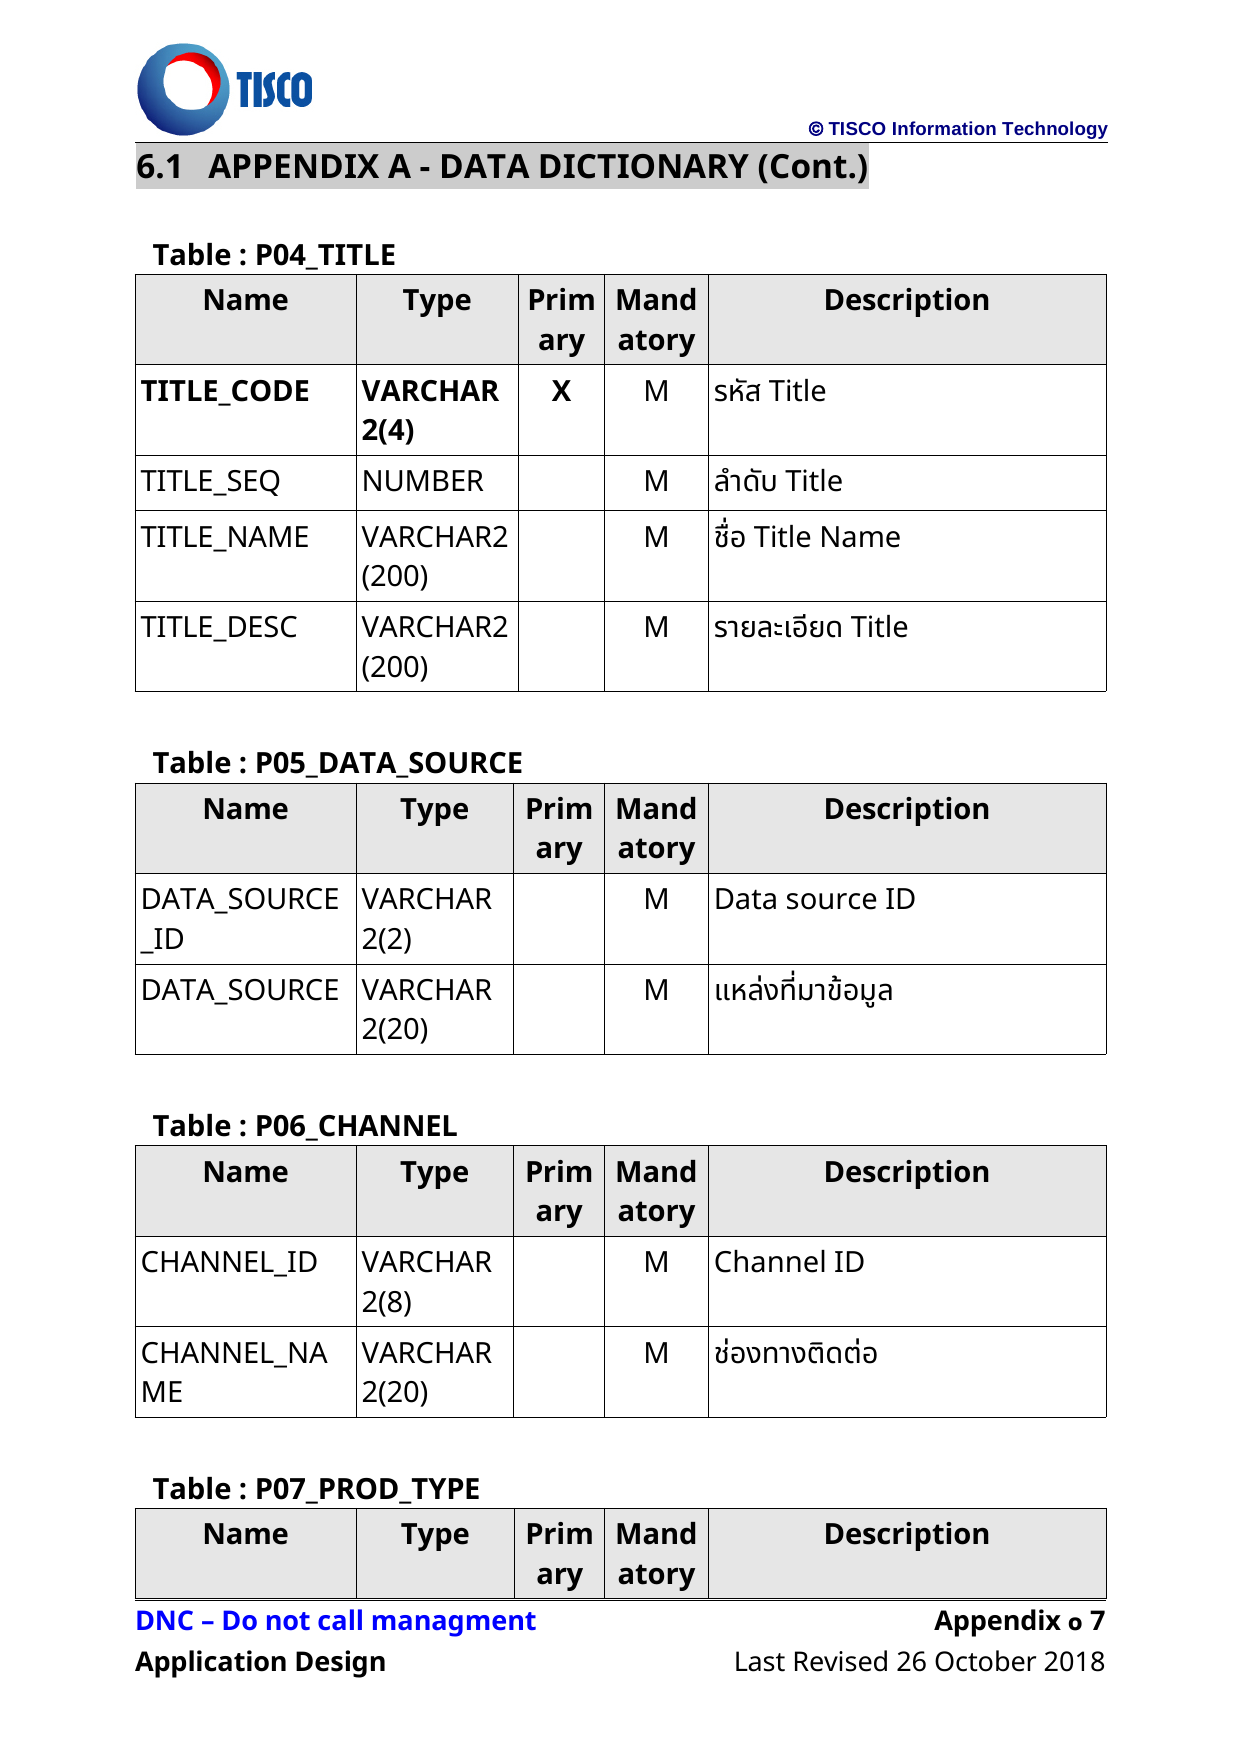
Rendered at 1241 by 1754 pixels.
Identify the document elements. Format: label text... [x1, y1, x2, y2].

table_header Name [136, 275, 356, 364]
table_cell [514, 1237, 604, 1326]
table_cell M [605, 602, 708, 691]
table_header Name [136, 784, 356, 873]
table_cell [519, 511, 604, 601]
table_header Type [357, 1509, 514, 1598]
text Table : P07_PROD_TYPE [150, 1468, 1106, 1508]
table_header Primary [519, 275, 604, 364]
table_cell Channel ID [709, 1237, 1106, 1326]
table_header Mandatory [605, 784, 708, 873]
table_header Type [357, 1146, 513, 1236]
table_header Description [709, 784, 1106, 873]
table_header Description [709, 1146, 1106, 1236]
table_cell NUMBER [357, 456, 518, 510]
table_cell ช่องทางติดต่อ [709, 1327, 1106, 1417]
table_cell VARCHAR2(20) [357, 965, 513, 1054]
text Table : P06_CHANNEL [150, 1106, 1106, 1145]
table_cell M [605, 965, 708, 1054]
table_header Primary [515, 1509, 604, 1598]
table_cell CHANNEL_ID [136, 1237, 356, 1326]
table_cell DATA_SOURCE [136, 965, 356, 1054]
table_cell M [605, 1327, 708, 1417]
table_cell M [605, 874, 708, 963]
table_cell ลำดับ Title [709, 456, 1106, 510]
table_cell แหล่งที่มาข้อมูล [709, 965, 1106, 1054]
text Table : P04_TITLE [150, 234, 1106, 274]
table_cell TITLE_NAME [136, 511, 356, 601]
table_cell VARCHAR2(200) [357, 602, 518, 691]
table_cell CHANNEL_NAME [136, 1327, 356, 1417]
table_cell TITLE_DESC [136, 602, 356, 691]
table_header Primary [514, 784, 604, 873]
table_cell X [519, 365, 604, 455]
table_header Type [357, 275, 518, 364]
table_cell VARCHAR2(2) [357, 874, 513, 963]
table_cell VARCHAR2(20) [357, 1327, 513, 1417]
table_header Description [709, 1509, 1106, 1598]
table_cell M [605, 365, 708, 455]
text Table : P05_DATA_SOURCE [150, 743, 1106, 782]
table_header Primary [514, 1146, 604, 1236]
table_cell [514, 874, 604, 963]
table_cell TITLE_SEQ [136, 456, 356, 510]
table_header Mandatory [605, 1146, 708, 1236]
table_cell M [605, 456, 708, 510]
table_header Name [136, 1509, 356, 1598]
table_cell [519, 456, 604, 510]
table_cell ชื่อ Title Name [709, 511, 1106, 601]
table_header Mandatory [605, 1509, 708, 1598]
table_header Type [357, 784, 513, 873]
table_cell [519, 602, 604, 691]
table_cell [514, 1327, 604, 1417]
table_cell M [605, 511, 708, 601]
table_cell รหัส Title [709, 365, 1106, 455]
table_cell รายละเอียด Title [709, 602, 1106, 691]
table_cell Data source ID [709, 874, 1106, 963]
table_header Mandatory [605, 275, 708, 364]
table_cell VARCHAR2(8) [357, 1237, 513, 1326]
table_cell VARCHAR2(4) [357, 365, 518, 455]
table_header Name [136, 1146, 356, 1236]
table_cell TITLE_CODE [136, 365, 356, 455]
text 6.1 APPENDIX A - DATA DICTIONARY (Cont.) [136, 143, 1106, 189]
table_cell M [605, 1237, 708, 1326]
table_header Description [709, 275, 1106, 364]
table_cell VARCHAR2(200) [357, 511, 518, 601]
table_cell DATA_SOURCE_ID [136, 874, 356, 963]
table_cell [514, 965, 604, 1054]
